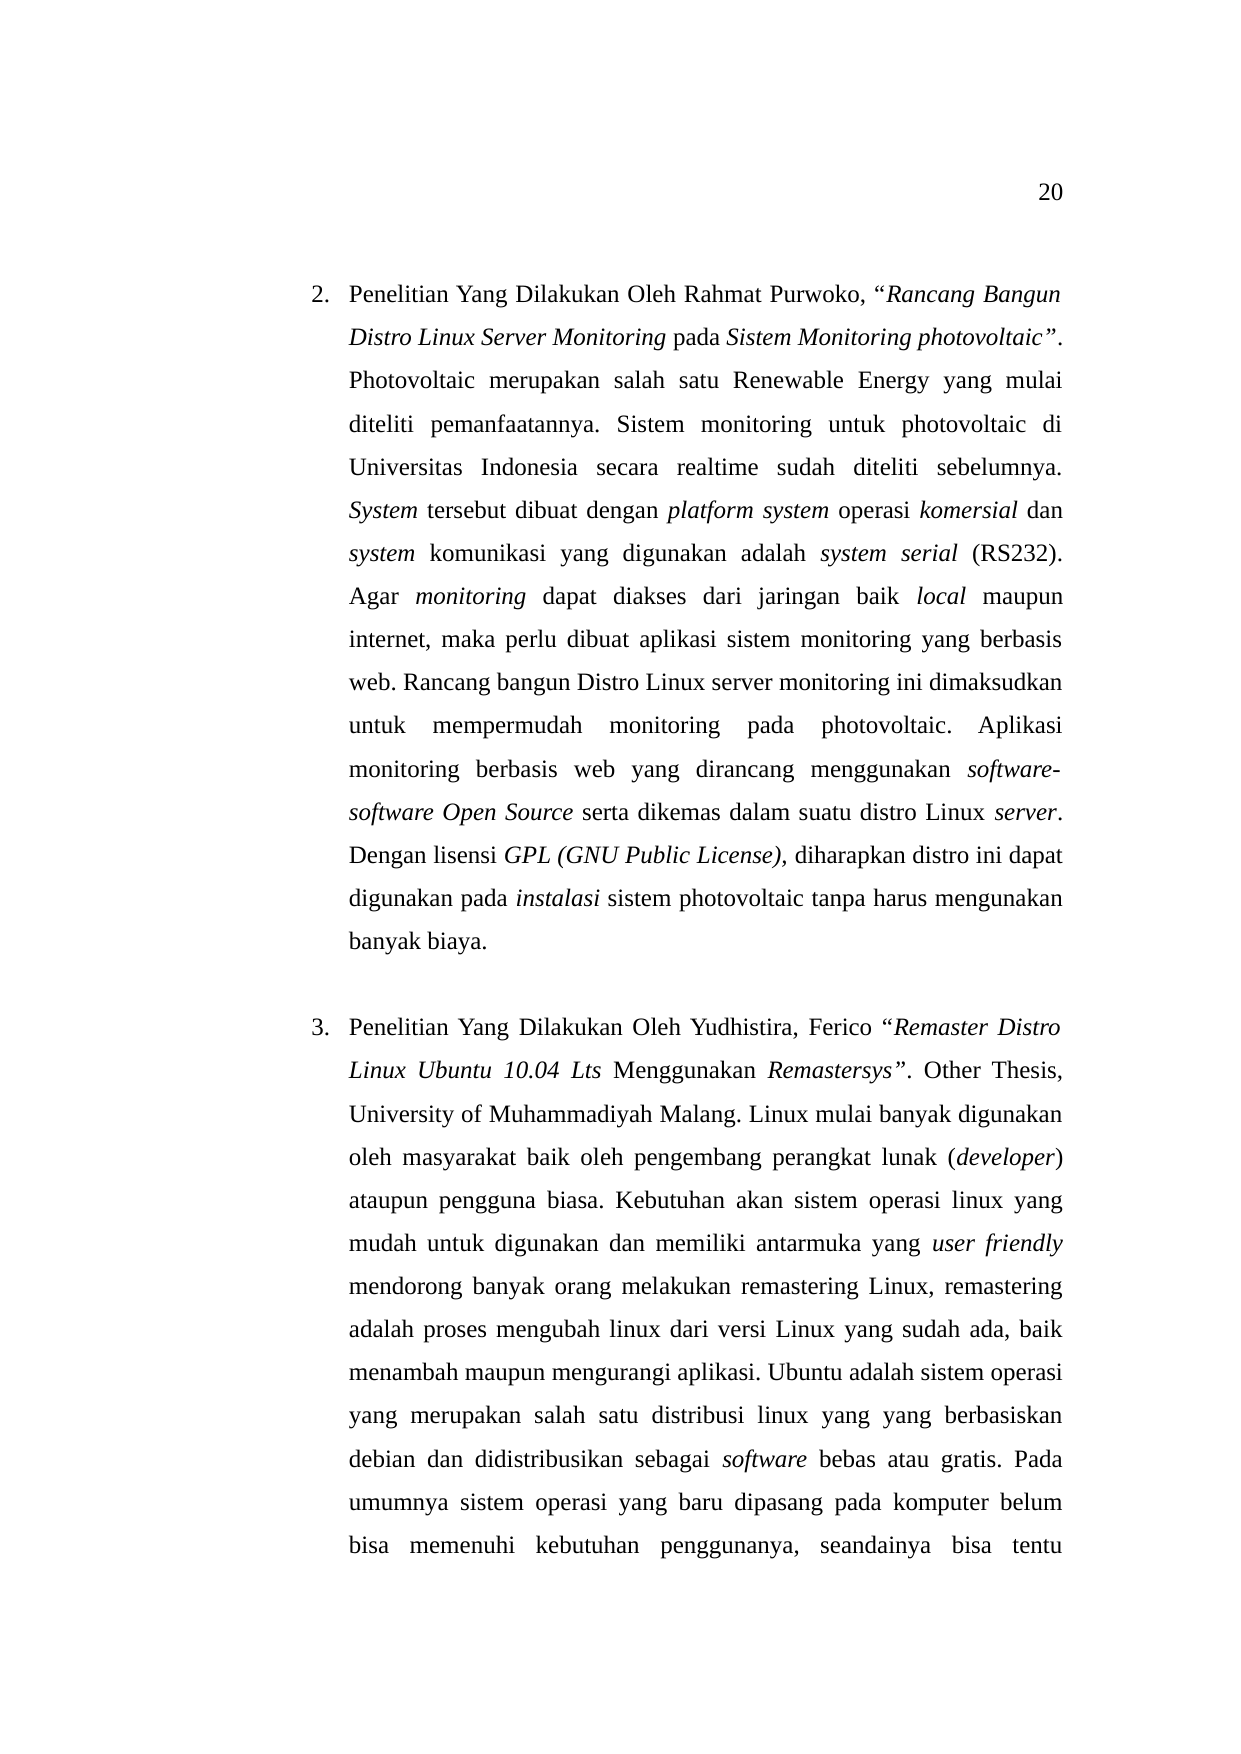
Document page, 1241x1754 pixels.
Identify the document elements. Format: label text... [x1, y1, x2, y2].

list Penelitian Yang Dilakukan Oleh Rahmat Purwoko, “Rancang Bangun Distro Linux Server Monitoring pada Sistem Monitoring photovoltaic”. Photovoltaic merupakan salah satu Renewable Energy yang mulai diteliti pemanfaatannya. Sistem monitoring untuk photovoltaic di Universitas Indonesia secara realtime sudah diteliti sebelumnya. System tersebut dibuat dengan platform system operasi komersial dan system komunikasi yang digunakan adalah system serial (RS232). Agar monitoring dapat diakses dari jaringan baik local maupun internet, maka perlu dibuat aplikasi sistem monitoring yang berbasis web. Rancang bangun Distro Linux server monitoring ini dimaksudkan untuk mempermudah monitoring pada photovoltaic. Aplikasi monitoring berbasis web yang dirancang menggunakan software-software Open Source serta dikemas dalam suatu distro Linux server. Dengan lisensi GPL (GNU Public License), diharapkan distro ini dapat digunakan pada instalasi sistem photovoltaic tanpa harus mengunakan banyak biaya. [311, 279, 1063, 955]
list Penelitian Yang Dilakukan Oleh Yudhistira, Ferico “Remaster Distro Linux Ubuntu 10.04 Lts Menggunakan Remastersys”. Other Thesis, University of Muhammadiyah Malang. Linux mulai banyak digunakan oleh masyarakat baik oleh pengembang perangkat lunak (developer) ataupun pengguna biasa. Kebutuhan akan sistem operasi linux yang mudah untuk digunakan dan memiliki antarmuka yang user friendly mendorong banyak orang melakukan remastering Linux, remastering adalah proses mengubah linux dari versi Linux yang sudah ada, baik menambah maupun mengurangi aplikasi. Ubuntu adalah sistem operasi yang merupakan salah satu distribusi linux yang yang berbasiskan debian dan didistribusikan sebagai software bebas atau gratis. Pada umumnya sistem operasi yang baru dipasang pada komputer belum bisa memenuhi kebutuhan penggunanya, seandainya bisa tentu [311, 1012, 1063, 1559]
